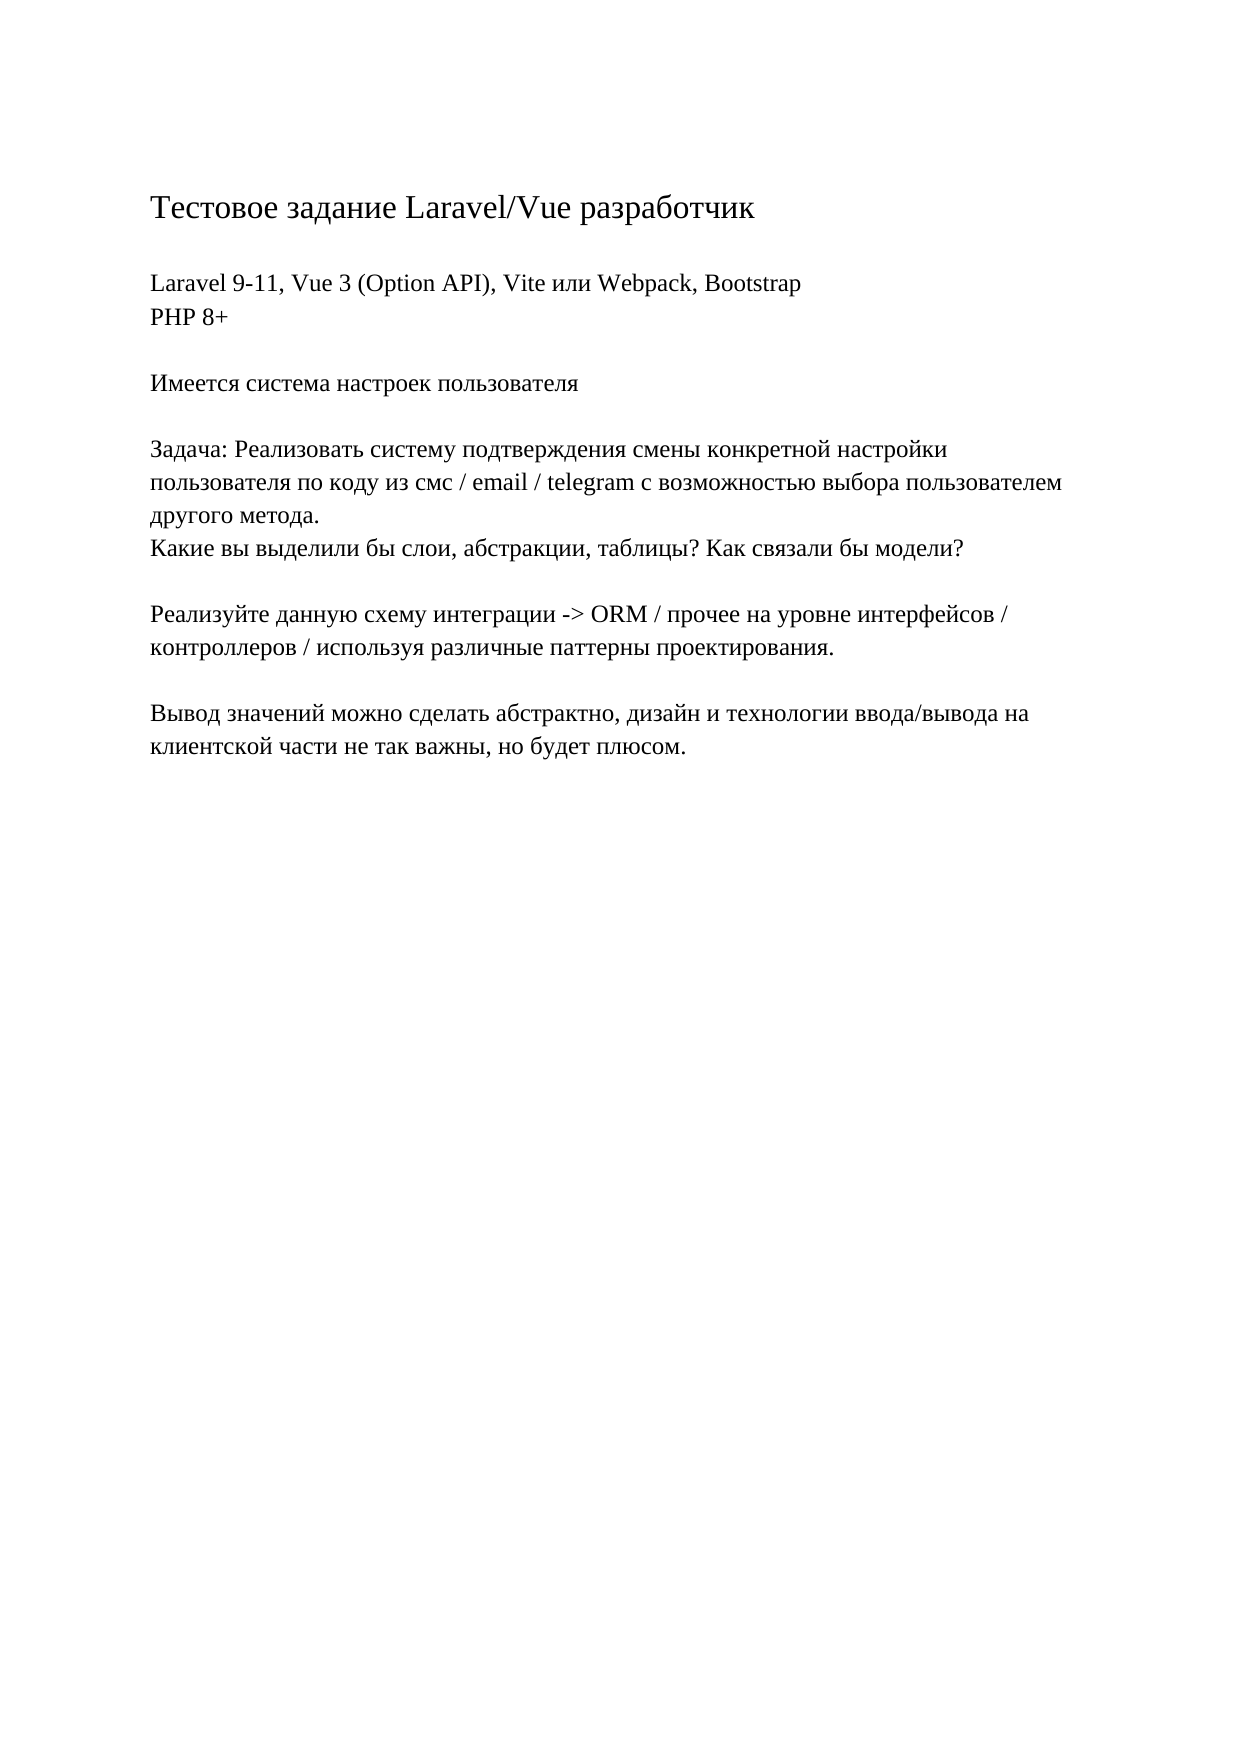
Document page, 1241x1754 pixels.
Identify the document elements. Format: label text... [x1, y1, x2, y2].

text Какие вы выделили бы слои, абстракции, таблицы? Как связали бы модели? [150, 533, 1090, 561]
text Имеется система настроек пользователя [150, 368, 1090, 396]
subtitle Тестовое задание Laravel/Vue разработчик [150, 187, 1090, 226]
text PHP 8+ [150, 302, 1090, 330]
text Реализуйте данную схему интеграции -> ORM / прочее на уровне интерфейсов / контроллеров / используя различные паттерны проектирования. [150, 599, 1090, 661]
text Вывод значений можно сделать абстрактно, дизайн и технологии ввода/вывода на клиентской части не так важны, но будет плюсом. [150, 698, 1090, 759]
text Laravel 9-11, Vue 3 (Option API), Vite или Webpack, Bootstrap [150, 268, 1090, 297]
text Задача: Реализовать систему подтверждения смены конкретной настройки пользователя по коду из смс / email / telegram с возможностью выбора пользователем другого метода. [150, 434, 1090, 528]
